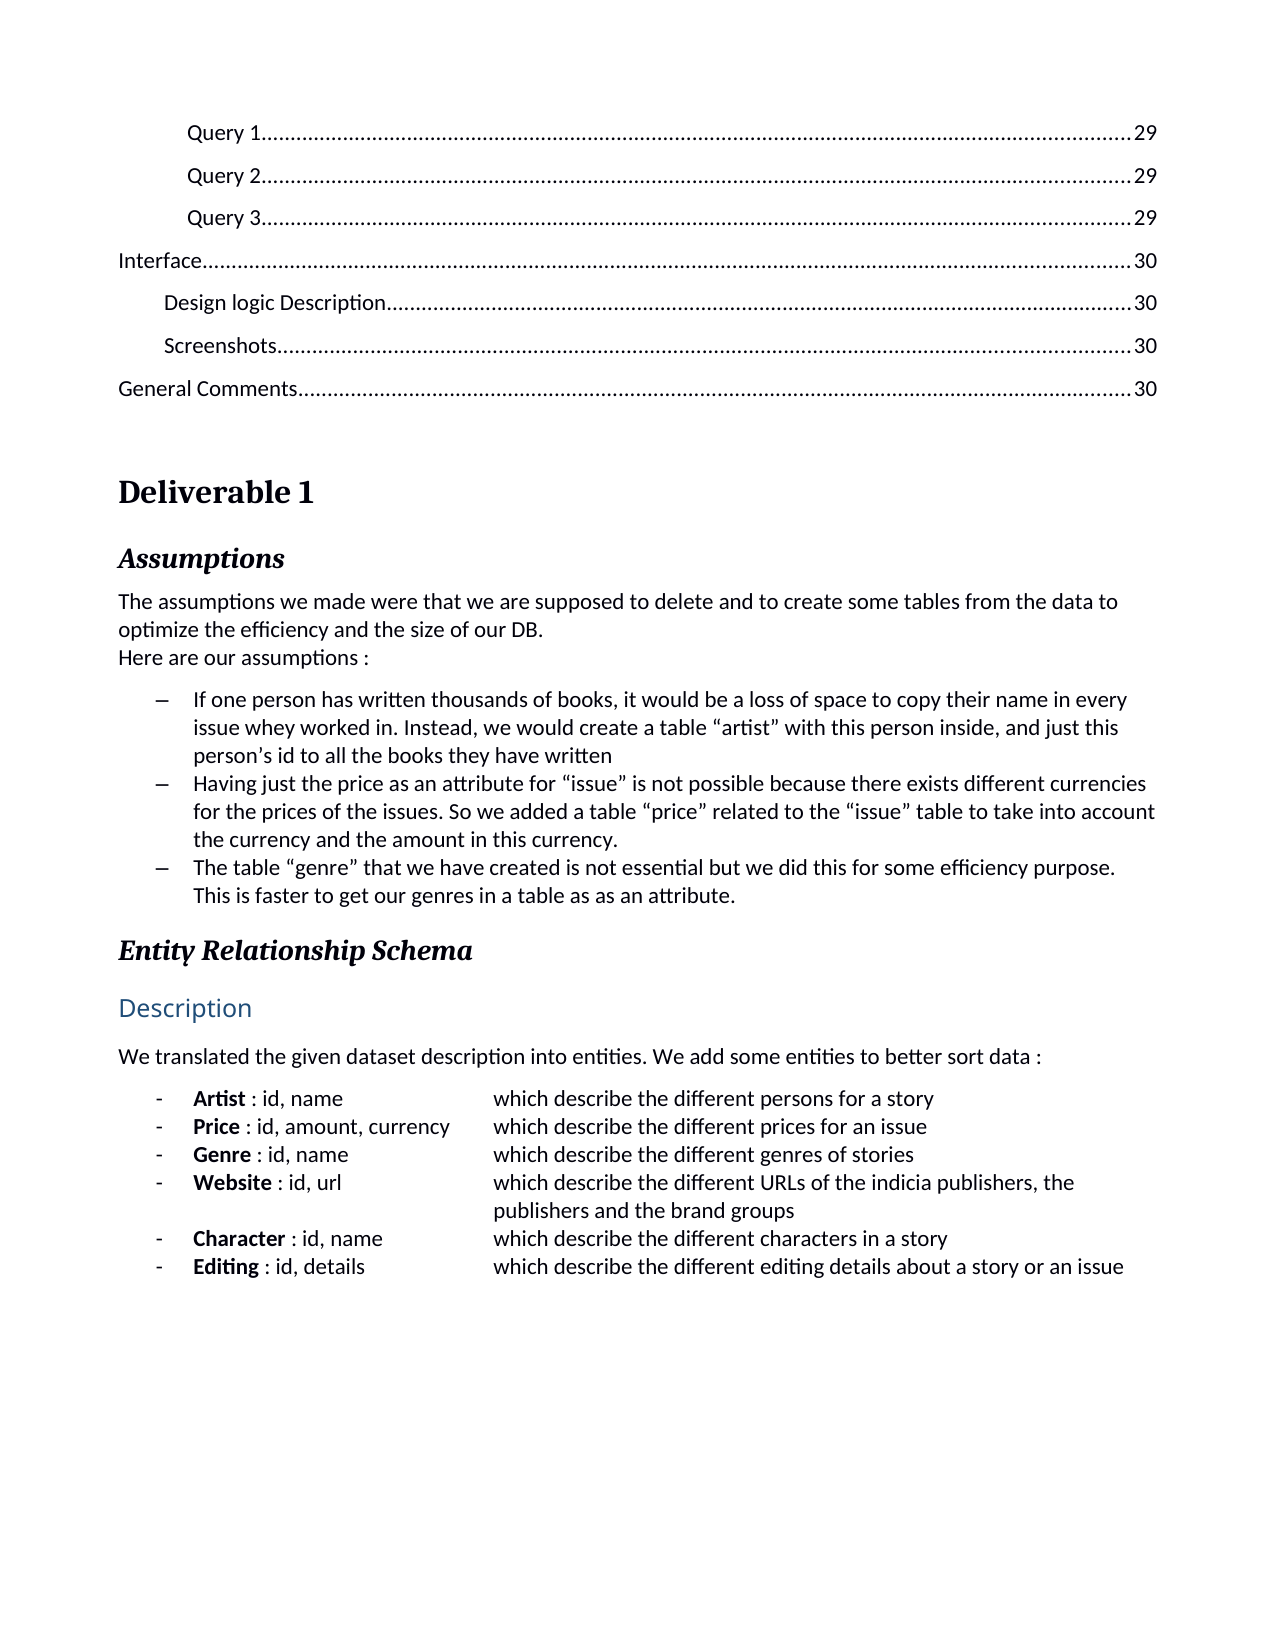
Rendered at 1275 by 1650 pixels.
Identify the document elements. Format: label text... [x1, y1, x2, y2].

text We translated the given dataset description into entities. We add some entities to better sort data : [118, 1042, 1157, 1070]
list Editing : id, details which describe the different editing details about a story or an issue [156, 1252, 1157, 1280]
subtitle Deliverable 1 [118, 473, 1157, 512]
list If one person has written thousands of books, it would be a loss of space to copy their name in every issue whey worked in. Instead, we would create a table “artist” with this person inside, and just this person’s id to all the books they have written [156, 685, 1157, 769]
text Interface 30 [118, 246, 1157, 274]
text General Comments 30 [118, 374, 1157, 402]
list Genre : id, name which describe the different genres of stories [156, 1140, 1157, 1168]
subtitle Assumptions [118, 543, 1157, 576]
list Character : id, name which describe the different characters in a story [156, 1224, 1157, 1252]
list Having just the price as an attribute for “issue” is not possible because there exists different currencies for the prices of the issues. So we added a table “price” related to the “issue” table to take into account the currency and the amount in this currency. [156, 769, 1157, 853]
list Price : id, amount, currency which describe the different prices for an issue [156, 1112, 1157, 1140]
list Website : id, url which describe the different URLs of the indicia publishers, the publishers and the brand groups [156, 1168, 1157, 1224]
text Screenshots 30 [164, 331, 1157, 359]
text The assumptions we made were that we are supposed to delete and to create some tables from the data to optimize the efficiency and the size of our DB. [118, 587, 1157, 643]
text Here are our assumptions : [118, 643, 1157, 671]
subtitle Entity Relationship Schema [118, 934, 1157, 968]
text Query 2 29 [187, 161, 1157, 189]
subtitle Description [118, 991, 1157, 1025]
text Query 1 29 [187, 118, 1157, 146]
text Design logic Description 30 [164, 288, 1157, 317]
list Artist : id, name which describe the different persons for a story [156, 1084, 1157, 1112]
list The table “genre” that we have created is not essential but we did this for some efficiency purpose. This is faster to get our genres in a table as as an attribute. [156, 853, 1157, 909]
text Query 3 29 [187, 203, 1157, 231]
